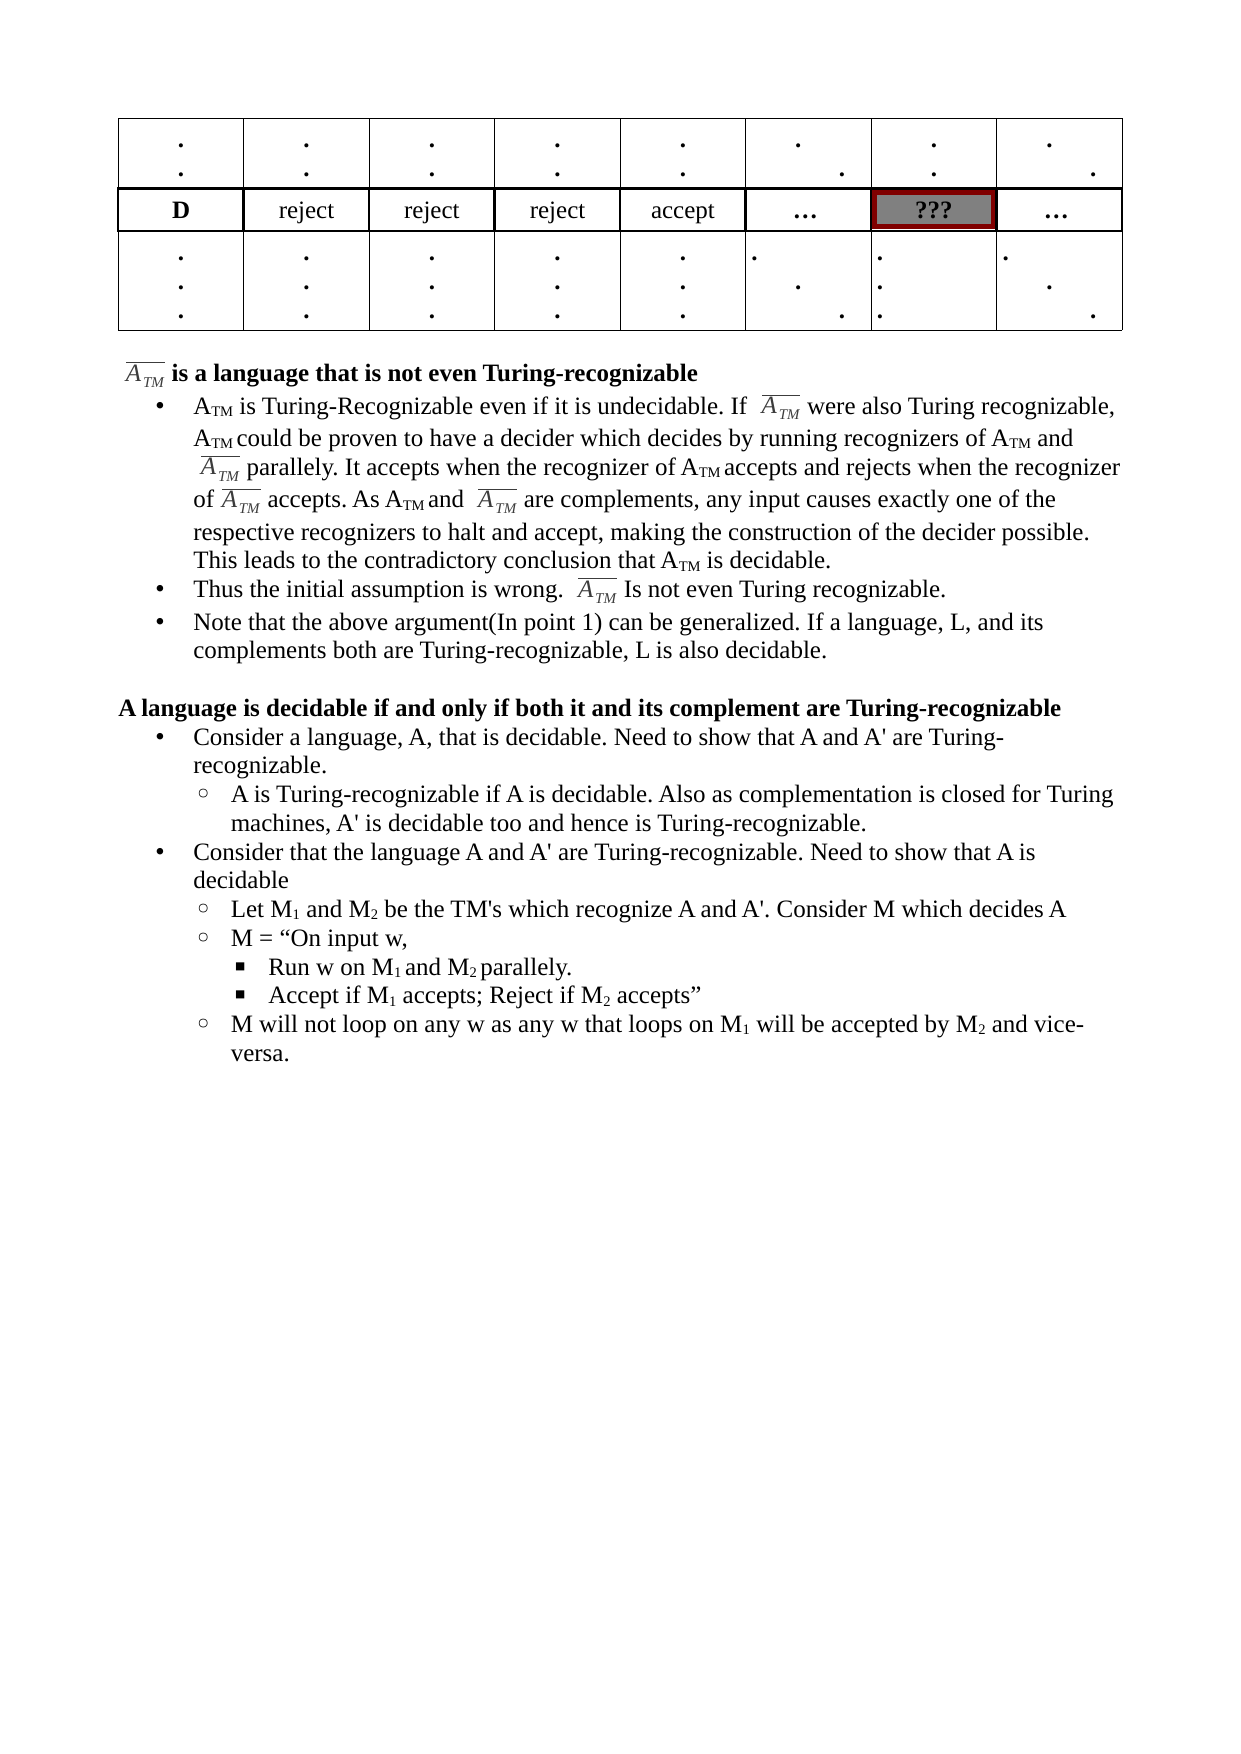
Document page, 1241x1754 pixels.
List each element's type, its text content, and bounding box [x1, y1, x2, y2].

table_cell . . . [997, 232, 1122, 329]
list Consider a language, A, that is decidable. Need to show that A and A' are Turing-recognizable. [156, 722, 1122, 779]
table_cell reject [245, 190, 368, 229]
list A is Turing-recognizable if A is decidable. Also as complementation is closed for Turing machines, A' is decidable too and hence is Turing-recognizable. [193, 779, 1122, 837]
table_cell . . [872, 119, 996, 187]
list M will not loop on any w as any w that loops on M1 will be accepted by M2 and vice-versa. [193, 1009, 1122, 1067]
table_cell reject [370, 190, 493, 229]
table_cell . . . [495, 232, 620, 329]
list Accept if M1 accepts; Reject if M2 accepts” [231, 980, 1122, 1009]
list Thus the initial assumption is wrong. Is not even Turing recognizable. [156, 574, 1122, 607]
table_cell reject [496, 190, 619, 229]
table_cell . . [244, 119, 369, 187]
table_cell . . [997, 119, 1122, 187]
list Note that the above argument(In point 1) can be generalized. If a language, L, and its complements both are Turing-recognizable, L is also decidable. [156, 607, 1122, 664]
text A language is decidable if and only if both it and its complement are Turing-recognizable [118, 693, 1122, 722]
table_cell . . [746, 119, 871, 187]
list M = “On input w, [193, 923, 1122, 952]
list Consider that the language A and A' are Turing-recognizable. Need to show that A is decidable [156, 837, 1122, 894]
table_cell … [998, 190, 1121, 229]
table_cell D [119, 190, 242, 229]
table_cell . . [621, 119, 745, 187]
table_cell . . [495, 119, 620, 187]
table_cell . . . [621, 232, 745, 329]
table_cell accept [621, 190, 744, 229]
text is a language that is not even Turing-recognizable [118, 358, 1122, 391]
table_cell . . . [119, 232, 243, 329]
list Let M1 and M2 be the TM's which recognize A and A'. Consider M which decides A [193, 894, 1122, 923]
table_cell . . . [872, 232, 996, 329]
list ATM is Turing-Recognizable even if it is undecidable. If were also Turing recognizable, ATM could be proven to have a decider which decides by running recognizers of ATM and parallely. It accepts when the recognizer of ATM accepts and rejects when the recognizer ofaccepts. As ATM and are complements, any input causes exactly one of the respective recognizers to halt and accept, making the construction of the decider possible. This leads to the contradictory conclusion that ATM is decidable. [156, 391, 1122, 574]
table_cell . . [370, 119, 494, 187]
table_cell … [747, 190, 870, 229]
table_cell ??? [872, 190, 995, 229]
table_cell . . . [746, 232, 871, 329]
table_cell . . . [244, 232, 369, 329]
table_cell . . [119, 119, 243, 187]
list Run w on M1 and M2 parallely. [231, 952, 1122, 980]
table_cell . . . [370, 232, 494, 329]
